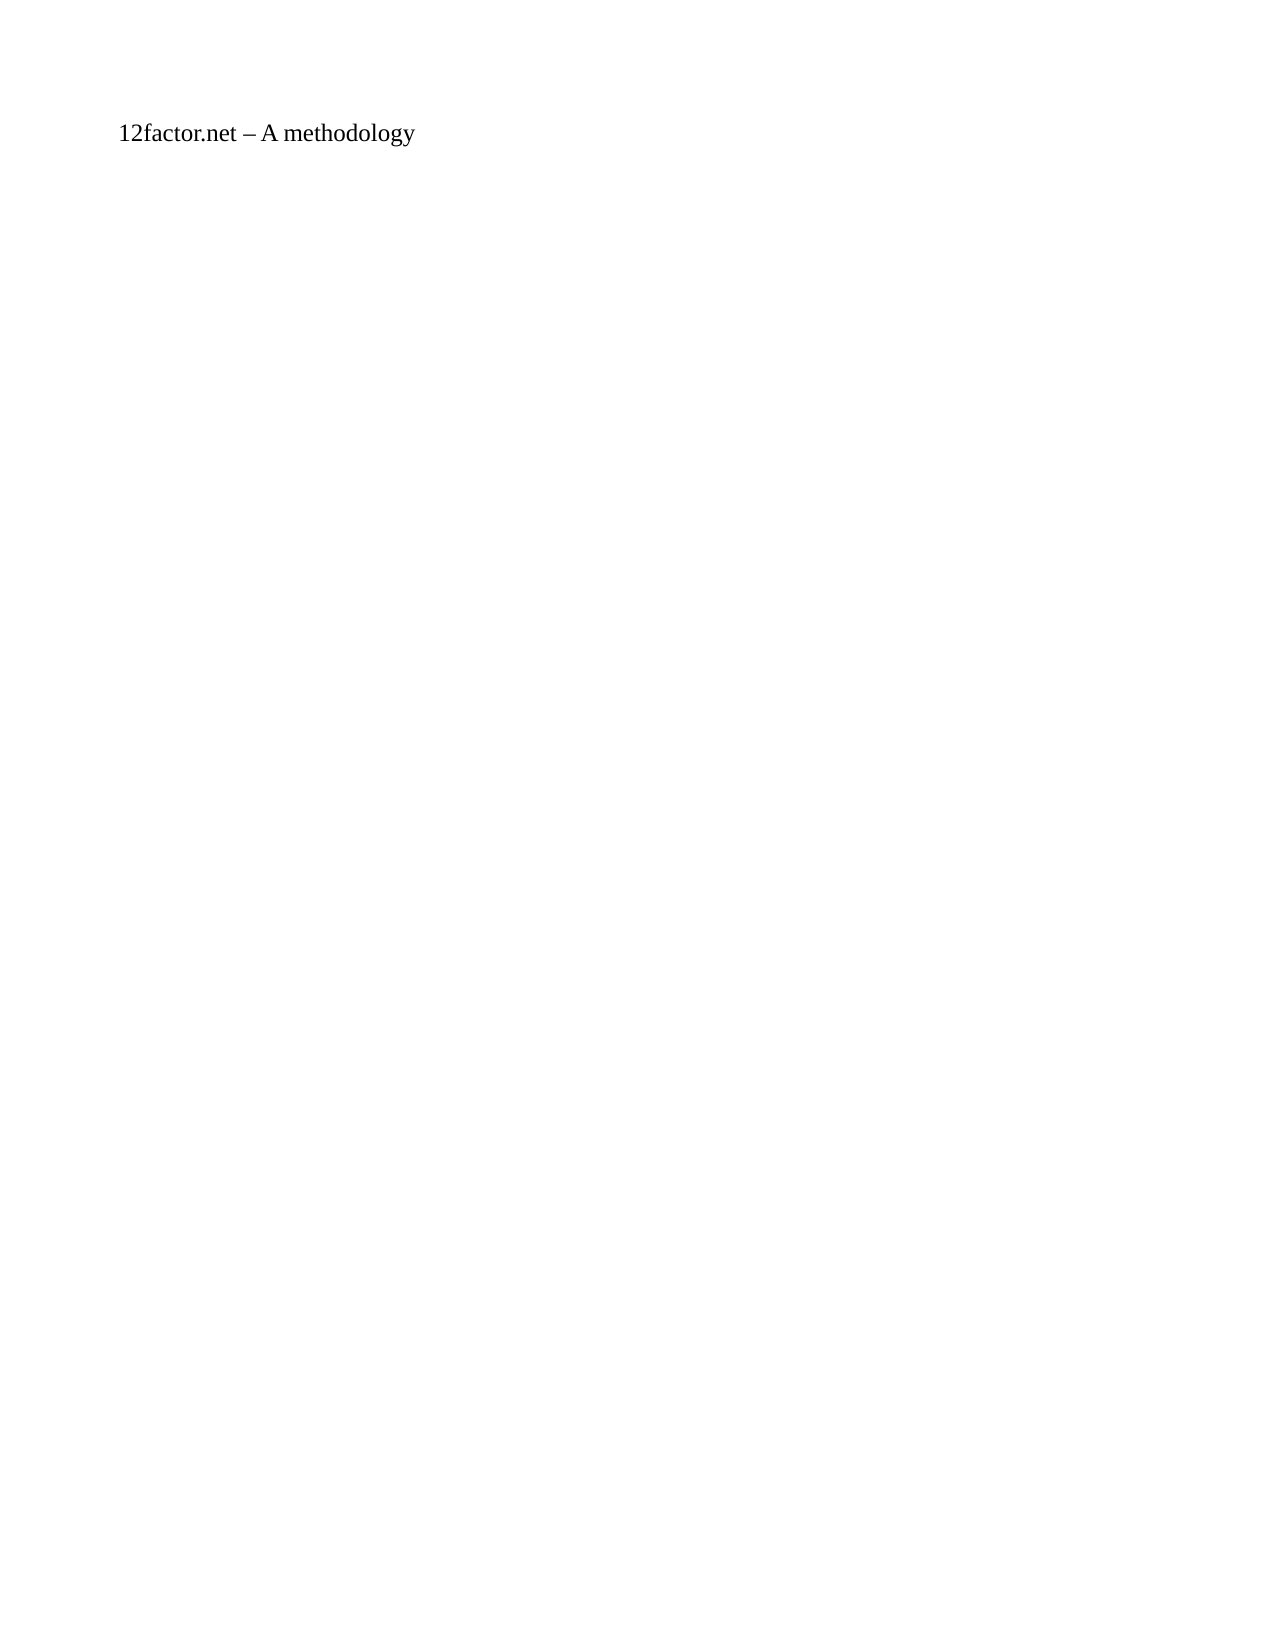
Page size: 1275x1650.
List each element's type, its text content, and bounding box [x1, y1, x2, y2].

text 12factor.net – A methodology [118, 118, 1157, 147]
